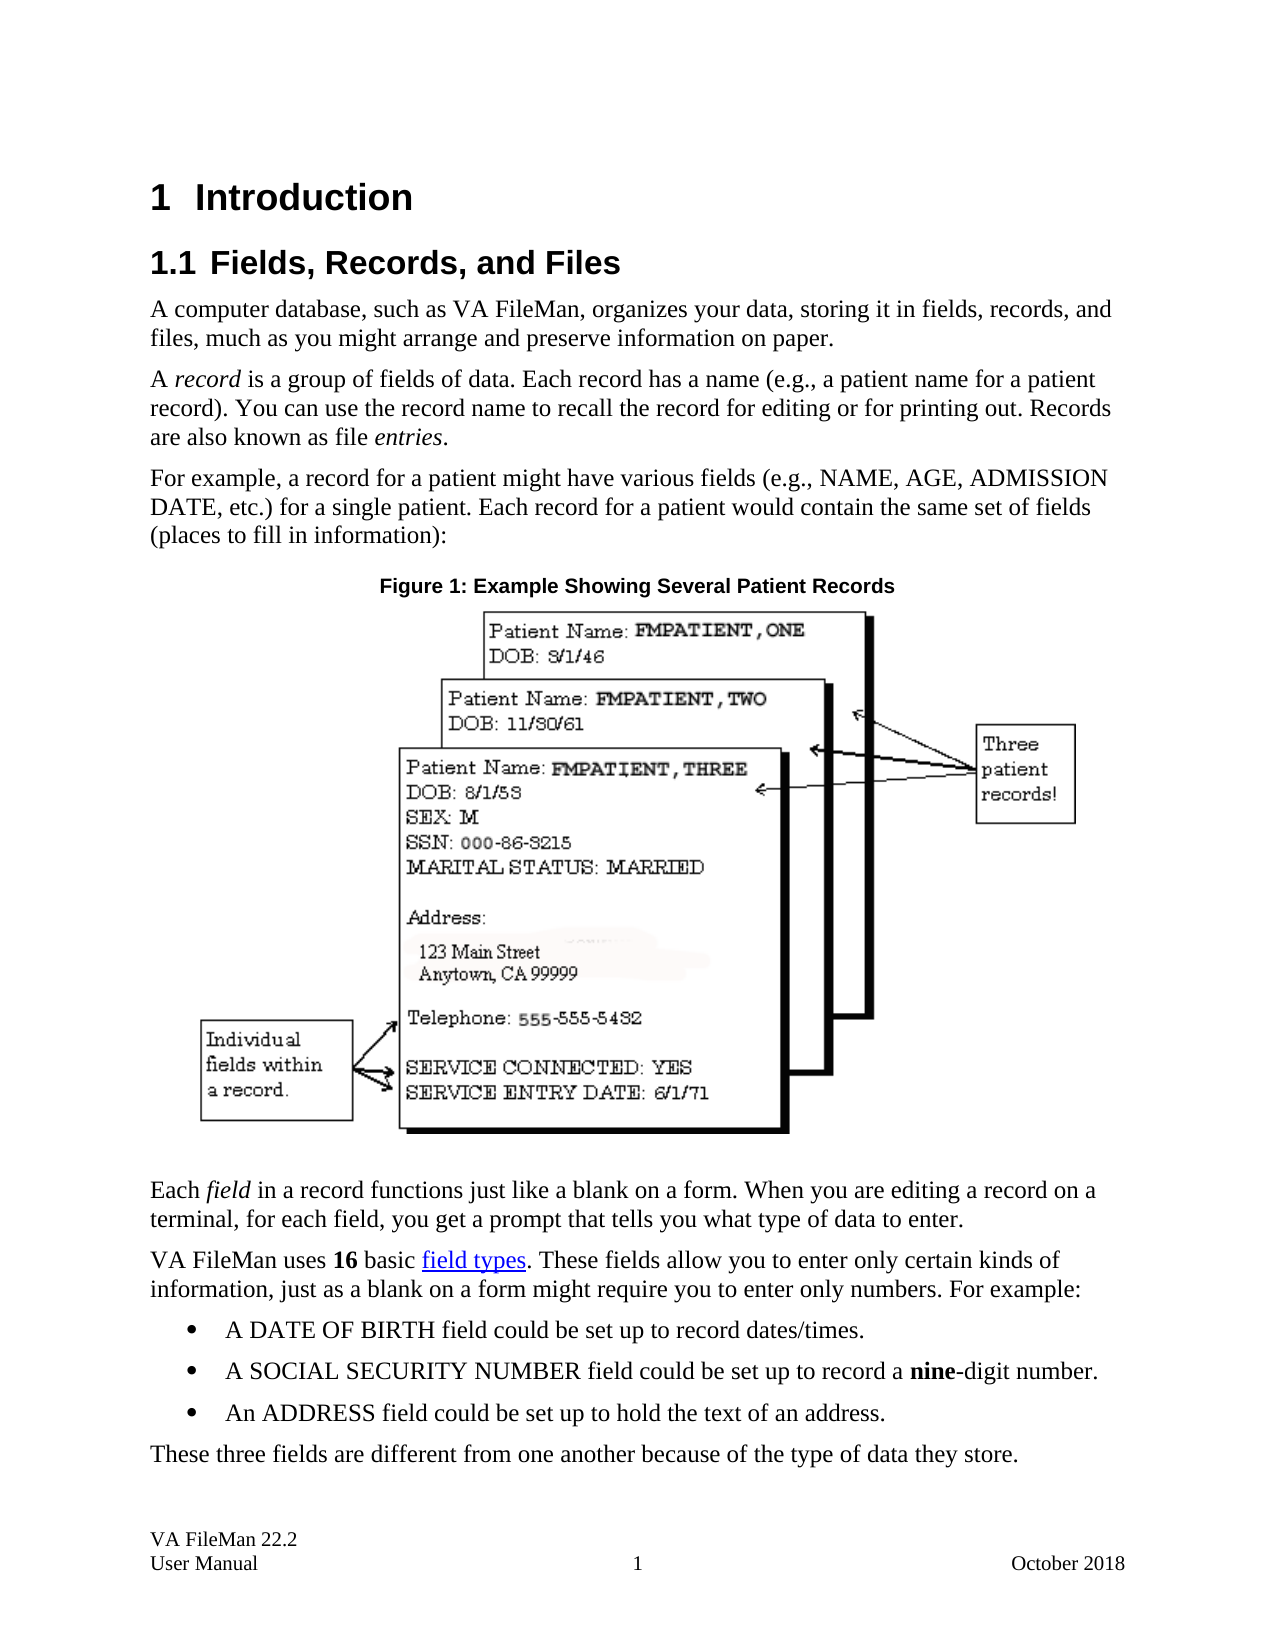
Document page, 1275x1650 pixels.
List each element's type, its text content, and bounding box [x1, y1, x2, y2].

list An ADDRESS field could be set up to hold the text of an address. [187, 1398, 1125, 1426]
list A SOCIAL SECURITY NUMBER field could be set up to record a nine-digit number. [187, 1356, 1125, 1385]
subtitle Introduction [150, 175, 1125, 218]
text Figure 1: Example Showing Several Patient Records [150, 574, 1125, 598]
list A DATE OF BIRTH field could be set up to record dates/times. [187, 1315, 1125, 1344]
text For example, a record for a patient might have various fields (e.g., NAME, AGE, ADMISSION DATE, etc.) for a single patient. Each record for a patient would contain the same set of fields (places to fill in information): [150, 463, 1125, 549]
picture [199, 610, 1076, 1134]
subtitle Fields, Records, and Files [150, 243, 1125, 282]
text Each field in a record functions just like a blank on a form. When you are editing a record on a terminal, for each field, you get a prompt that tells you what type of data to enter. [150, 1175, 1125, 1233]
text VA FileMan uses 16 basic field types. These fields allow you to enter only certain kinds of information, just as a blank on a form might require you to enter only numbers. For example: [150, 1245, 1125, 1303]
text A record is a group of fields of data. Each record has a name (e.g., a patient name for a patient record). You can use the record name to recall the record for editing or for printing out. Records are also known as file entries. [150, 364, 1125, 450]
text A computer database, such as VA FileMan, organizes your data, storing it in fields, records, and files, much as you might arrange and preserve information on paper. [150, 294, 1125, 352]
text These three fields are different from one another because of the type of data they store. [150, 1439, 1125, 1468]
